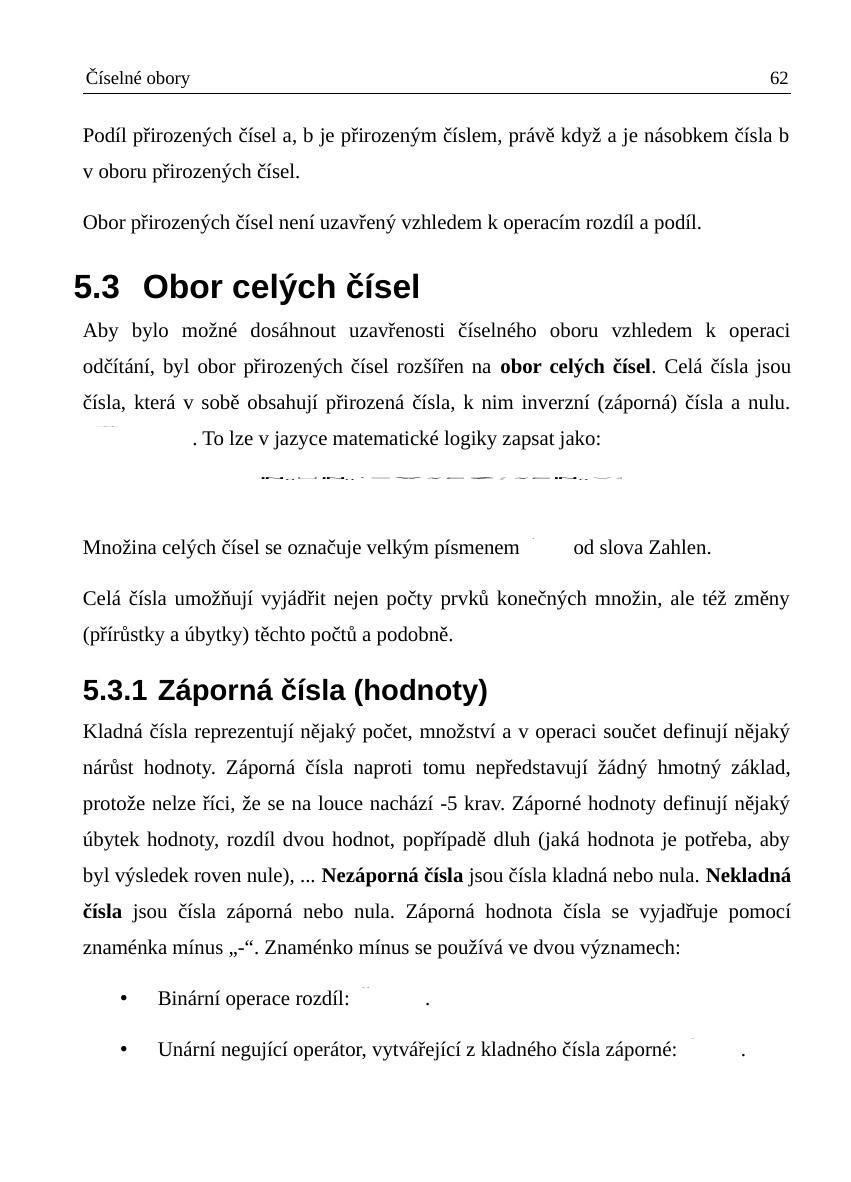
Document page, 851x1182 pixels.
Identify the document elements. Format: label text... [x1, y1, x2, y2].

list Unární negující operátor, vytvářející z kladného čísla záporné:. [120, 1037, 791, 1061]
text Ale rozdíl přirozených čísel a, b je přirozeným číslem pouze tehdy, když je. Podíl přirozených čísel a, b je přirozeným číslem, právě když a je násobkem čísla b v oboru přirozených čísel. [83, 123, 791, 183]
subtitle Obor celých čísel [73, 266, 791, 305]
subtitle Záporná čísla (hodnoty) [83, 673, 791, 707]
text Kladná čísla reprezentují nějaký počet, množství a v operaci součet definují nějaký nárůst hodnoty. Záporná čísla naproti tomu nepředstavují žádný hmotný základ, protože nelze říci, že se na louce nachází -5 krav. Záporné hodnoty definují nějaký úbytek hodnoty, rozdíl dvou hodnot, popřípadě dluh (jaká hodnota je potřeba, aby byl výsledek roven nule), ... Nezáporná čísla jsou čísla kladná nebo nula. Nekladná čísla jsou čísla záporná nebo nula. Záporná hodnota čísla se vyjadřuje pomocí znaménka mínus „-“. Znaménko mínus se používá ve dvou významech: [83, 719, 791, 959]
list Binární operace rozdíl:. [120, 986, 791, 1010]
text Obor přirozených čísel není uzavřený vzhledem k operacím rozdíl a podíl. [83, 210, 791, 234]
text Množina celých čísel se označuje velkým písmenemod slova Zahlen. [83, 535, 791, 559]
text Aby bylo možné dosáhnout uzavřenosti číselného oboru vzhledem k operaci odčítání, byl obor přirozených čísel rozšířen na obor celých čísel. Celá čísla jsou čísla, která v sobě obsahují přirozená čísla, k nim inverzní (záporná) čísla a nulu.. To lze v jazyce matematické logiky zapsat jako: [83, 317, 791, 450]
text Celá čísla umožňují vyjádřit nejen počty prvků konečných množin, ale též změny (přírůstky a úbytky) těchto počtů a podobně. [83, 586, 791, 646]
